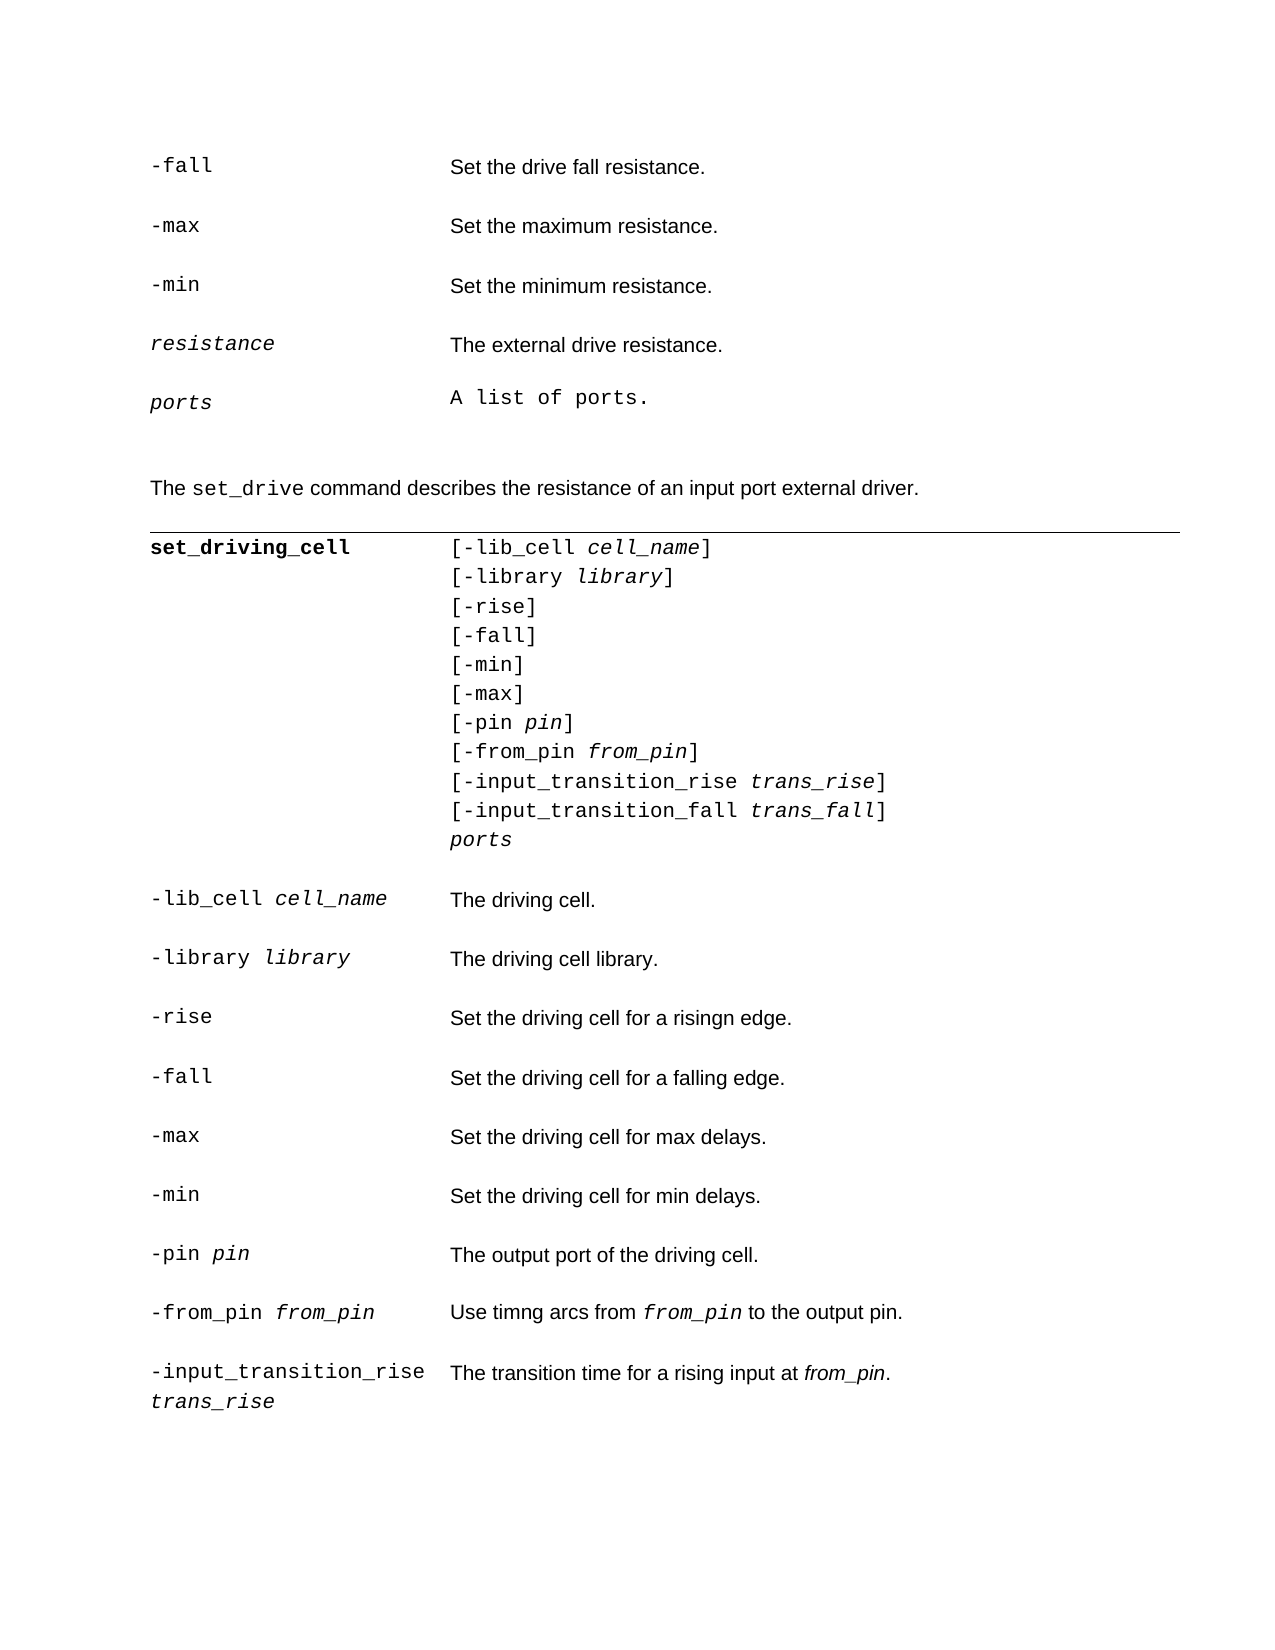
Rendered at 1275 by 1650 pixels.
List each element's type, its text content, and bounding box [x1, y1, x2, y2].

table_cell The external drive resistance. [450, 328, 1180, 387]
table_cell -max [150, 1119, 450, 1178]
table_cell Set the maximum resistance. [450, 209, 1180, 268]
table_cell -fall [150, 150, 450, 209]
table_cell Set the driving cell for a risingn edge. [450, 1001, 1180, 1060]
table_cell -rise [150, 1001, 450, 1060]
table_cell The driving cell library. [450, 942, 1180, 1001]
table_cell -fall [150, 1060, 450, 1119]
table_cell -min [150, 1179, 450, 1238]
table_header [-lib_cell cell_name] [-library library] [-rise] [-fall] [-min] [-max] [-pin pin] [-from_pin from_pin] [-input_transition_rise trans_rise] [-input_transition_fall trans_fall] ports [450, 533, 1180, 883]
table_cell The output port of the driving cell. [450, 1238, 1180, 1297]
table_cell Use timng arcs from from_pin to the output pin. [450, 1297, 1180, 1356]
table_cell -pin pin [150, 1238, 450, 1297]
table_cell -input_transition_rise trans_rise [150, 1356, 450, 1444]
table_cell Set the minimum resistance. [450, 268, 1180, 327]
table_cell ports [150, 387, 450, 446]
table_header set_driving_cell [150, 533, 450, 883]
table_cell -max [150, 209, 450, 268]
table_cell A list of ports. [450, 387, 1180, 446]
table_cell -lib_cell cell_name [150, 883, 450, 942]
table_cell -from_pin from_pin [150, 1297, 450, 1356]
table_cell -min [150, 268, 450, 327]
text The set_drive command describes the resistance of an input port external driver. [150, 476, 1180, 502]
table_cell -library library [150, 942, 450, 1001]
table_cell resistance [150, 328, 450, 387]
table_cell The transition time for a rising input at from_pin. [450, 1356, 1180, 1444]
table_cell The driving cell. [450, 883, 1180, 942]
table_cell Set the driving cell for min delays. [450, 1179, 1180, 1238]
table_cell Set the drive fall resistance. [450, 150, 1180, 209]
table_cell Set the driving cell for max delays. [450, 1119, 1180, 1178]
table_cell Set the driving cell for a falling edge. [450, 1060, 1180, 1119]
